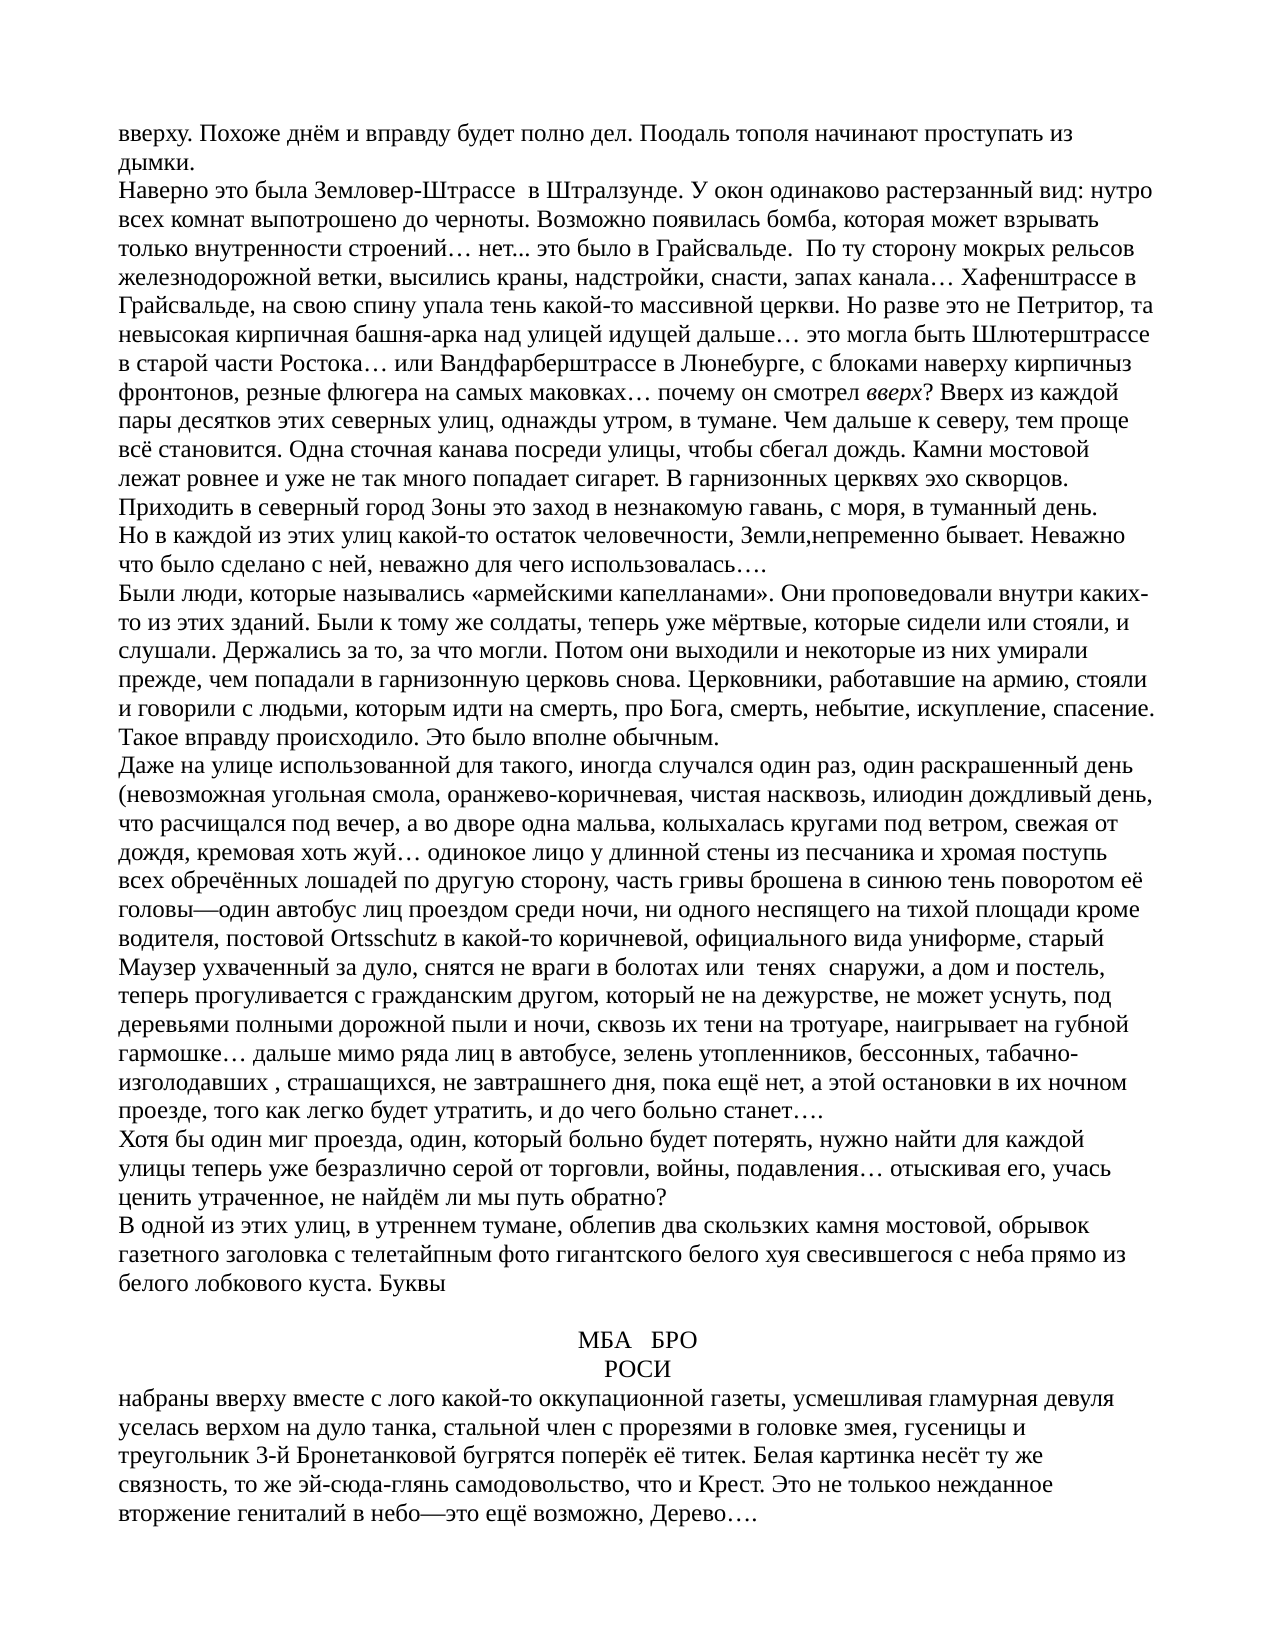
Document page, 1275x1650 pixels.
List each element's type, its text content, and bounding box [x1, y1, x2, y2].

text Даже на улице использованной для такого, иногда случался один раз, один раскрашенный день (невозможная угольная смола, оранжево-коричневая, чистая насквозь, илиодин дождливый день, что расчищался под вечер, а во дворе одна мальва, колыхалась кругами под ветром, свежая от дождя, кремовая хоть жуй… одинокое лицо у длинной стены из песчаника и хромая поступь всех обречённых лошадей по другую сторону, часть гривы брошена в синюю тень поворотом её головы—один автобус лиц проездом среди ночи, ни одного неспящего на тихой площади кроме водителя, постовой Ortsschutz в какой-то коричневой, официального вида униформе, старый Маузер ухваченный за дуло, снятся не враги в болотах или тенях снаружи, а дом и постель, теперь прогуливается с гражданским другом, который не на дежурстве, не может уснуть, под деревьями полными дорожной пыли и ночи, сквозь их тени на тротуаре, наигрывает на губной гармошке… дальше мимо ряда лиц в автобусе, зелень утопленников, бессонных, табачно-изголодавших , страшащихся, не завтрашнего дня, пока ещё нет, а этой остановки в их ночном проезде, того как легко будет утратить, и до чего больно станет…. [118, 751, 1157, 1124]
text Были люди, которые назывались «армейскими капелланами». Они проповедовали внутри каких-то из этих зданий. Были к тому же солдаты, теперь уже мёртвые, которые сидели или стояли, и слушали. Держались за то, за что могли. Потом они выходили и некоторые из них умирали прежде, чем попадали в гарнизонную церковь снова. Церковники, работавшие на армию, стояли и говорили с людьми, которым идти на смерть, про Бога, смерть, небытие, искупление, спасение. Такое вправду происходило. Это было вполне обычным. [118, 578, 1157, 751]
text Наверно это была Земловер-Штрассе в Штралзунде. У окон одинаково растерзанный вид: нутро всех комнат выпотрошено до черноты. Возможно появилась бомба, которая может взрывать только внутренности строений… нет... это было в Грайсвальде. По ту сторону мокрых рельсов железнодорожной ветки, высились краны, надстройки, снасти, запах канала… Хафенштрассе в Грайсвальде, на свою спину упала тень какой-то массивной церкви. Но разве это не Петритор, та невысокая кирпичная башня-арка над улицей идущей дальше… это могла быть Шлютерштрассе в старой части Ростока… или Вандфарберштрассе в Люнебурге, с блоками наверху кирпичныз фронтонов, резные флюгера на самых маковках… почему он смотрел вверх? Вверх из каждой пары десятков этих северных улиц, однажды утром, в тумане. Чем дальше к северу, тем проще всё становится. Одна сточная канава посреди улицы, чтобы сбегал дождь. Камни мостовой лежат ровнее и уже не так много попадает сигарет. В гарнизонных церквях эхо скворцов. Приходить в северный город Зоны это заход в незнакомую гавань, с моря, в туманный день. [118, 176, 1157, 521]
text В одной из этих улиц, в утреннем тумане, облепив два скользких камня мостовой, обрывок газетного заголовка с телетайпным фото гигантского белого хуя свесившегося с неба прямо из белого лобкового куста. Буквы [118, 1211, 1157, 1297]
text Хотя бы один миг проезда, один, который больно будет потерять, нужно найти для каждой улицы теперь уже безразлично серой от торговли, войны, подавления… отыскивая его, учась ценить утраченное, не найдём ли мы путь обратно? [118, 1124, 1157, 1211]
text набраны вверху вместе с лого какой-то оккупационной газеты, усмешливая гламурная девуля уселась верхом на дуло танка, стальной член с прорезями в головке змея, гусеницы и треугольник 3-й Бронетанковой бугрятся поперёк её титек. Белая картинка несёт ту же связность, то же эй-сюда-глянь самодовольство, что и Крест. Это не толькоо нежданное вторжение гениталий в небо—это ещё возможно, Дерево…. [118, 1383, 1157, 1527]
text вверху. Похоже днём и вправду будет полно дел. Поодаль тополя начинают проступать из дымки. [118, 118, 1157, 176]
text Но в каждой из этих улиц какой-то остаток человечности, Земли,непременно бывает. Неважно что было сделано с ней, неважно для чего использовалась…. [118, 521, 1157, 578]
text МБА БРО [118, 1326, 1157, 1354]
text РОСИ [118, 1354, 1157, 1383]
